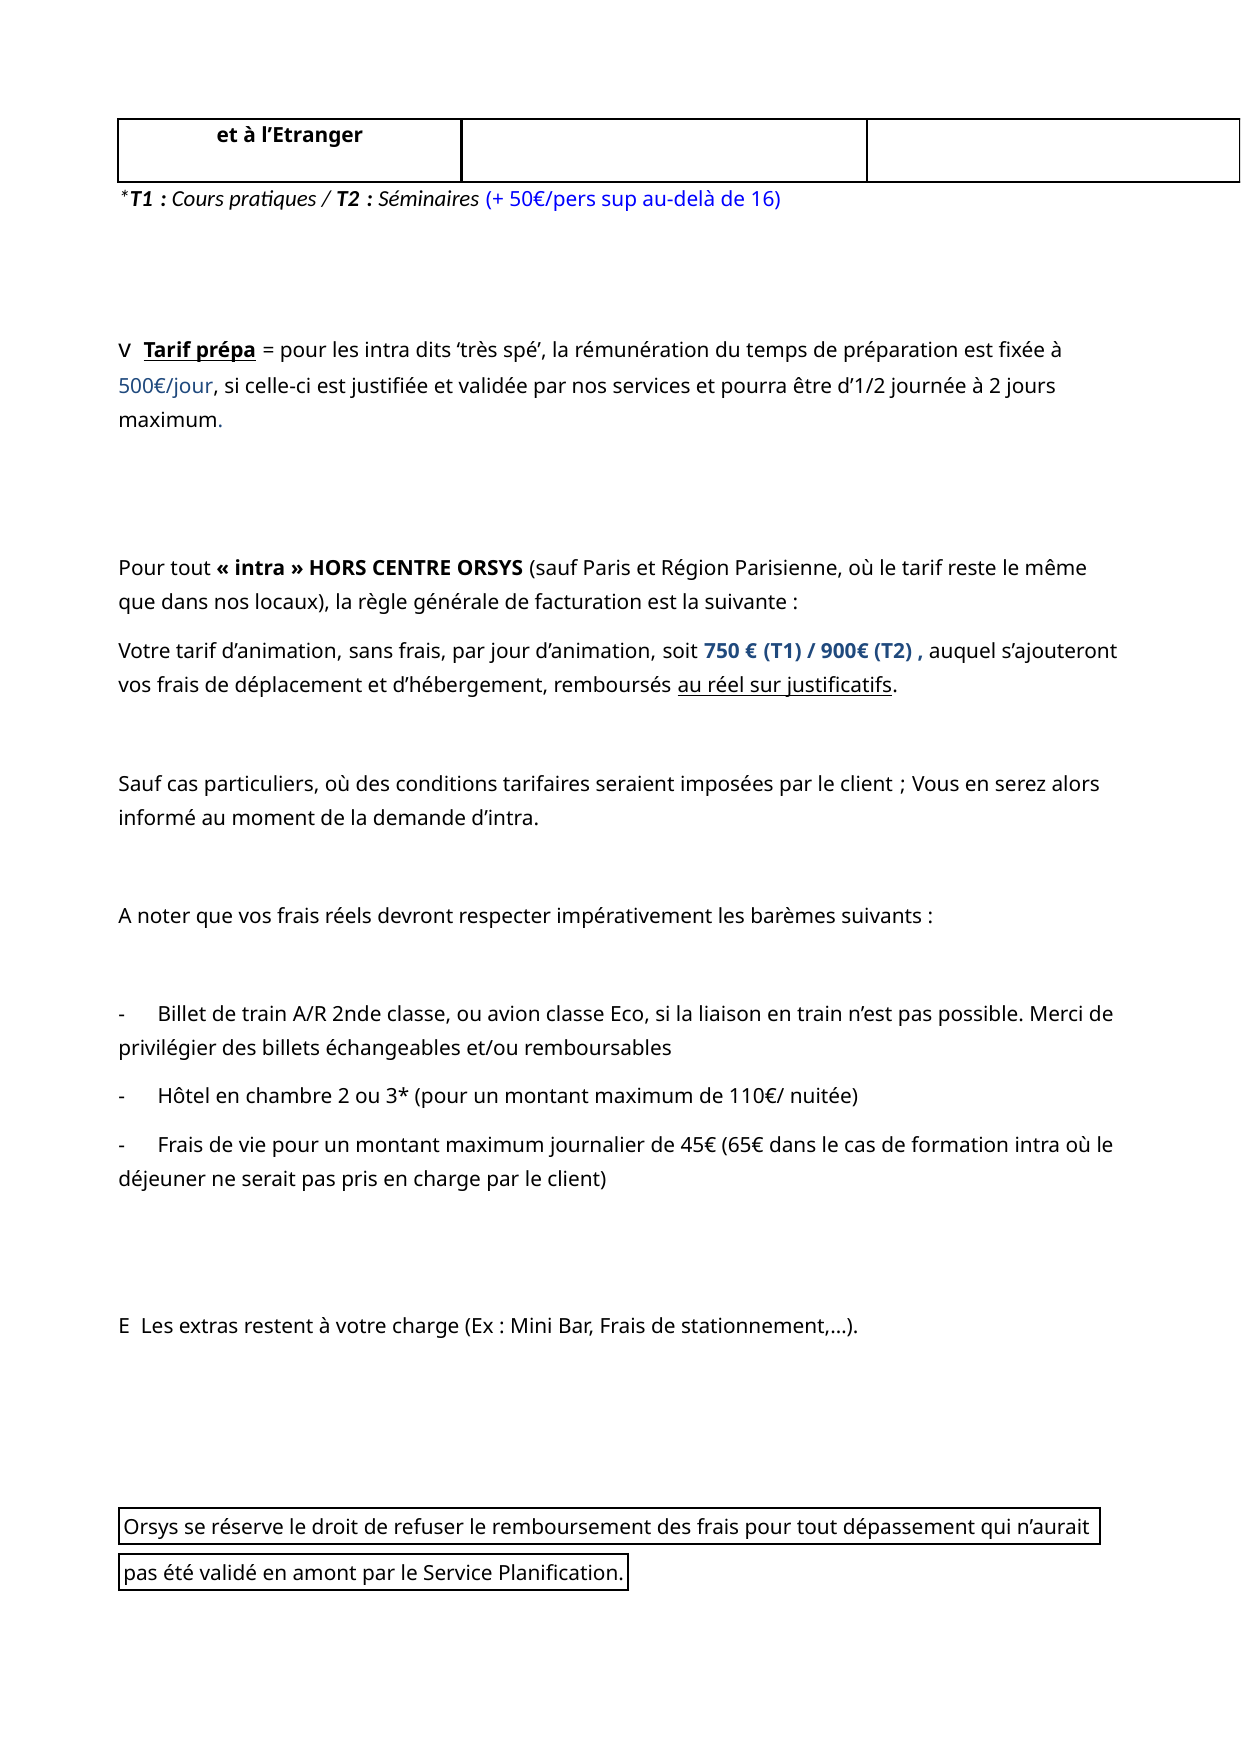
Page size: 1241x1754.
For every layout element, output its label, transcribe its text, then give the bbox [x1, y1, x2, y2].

text Pour tout « intra » HORS CENTRE ORSYS (sauf Paris et Région Parisienne, où le tarif reste le même que dans nos locaux), la règle générale de facturation est la suivante : [118, 552, 1122, 615]
text - Frais de vie pour un montant maximum journalier de 45€ (65€ dans le cas de formation intra où le déjeuner ne serait pas pris en charge par le client) [118, 1130, 1122, 1193]
text v Tarif prépa = pour les intra dits ‘très spé’, la rémunération du temps de préparation est fixée à 500€/jour, si celle-ci est justifiée et validée par nos services et pourra être d’1/2 journée à 2 jours maximum. [118, 331, 1122, 433]
table_cell [463, 120, 866, 181]
text - Hôtel en chambre 2 ou 3* (pour un montant maximum de 110€/ nuitée) [118, 1081, 1122, 1110]
text A noter que vos frais réels devront respecter impérativement les barèmes suivants : [118, 901, 1122, 929]
text Votre tarif d’animation, sans frais, par jour d’animation, soit 750 € (T1) / 900€ (T2) , auquel s’ajouteront vos frais de déplacement et d’hébergement, remboursés au réel sur justificatifs. [118, 635, 1122, 699]
text *T1 : Cours pratiques / T2 : Séminaires (+ 50€/pers sup au-delà de 16) [118, 183, 1122, 213]
table_cell [868, 120, 1239, 181]
text - Billet de train A/R 2nde classe, ou avion classe Eco, si la liaison en train n’est pas possible. Merci de privilégier des billets échangeables et/ou remboursables [118, 999, 1122, 1061]
text E Les extras restent à votre charge (Ex : Mini Bar, Frais de stationnement,…). [118, 1311, 1122, 1339]
table_cell et à l’Etranger [119, 120, 460, 181]
text Orsys se réserve le droit de refuser le remboursement des frais pour tout dépassement qui n’aurait pas été validé en amont par le Service Planification. [118, 1507, 1122, 1591]
text Sauf cas particuliers, où des conditions tarifaires seraient imposées par le client ; Vous en serez alors informé au moment de la demande d’intra. [118, 768, 1122, 832]
